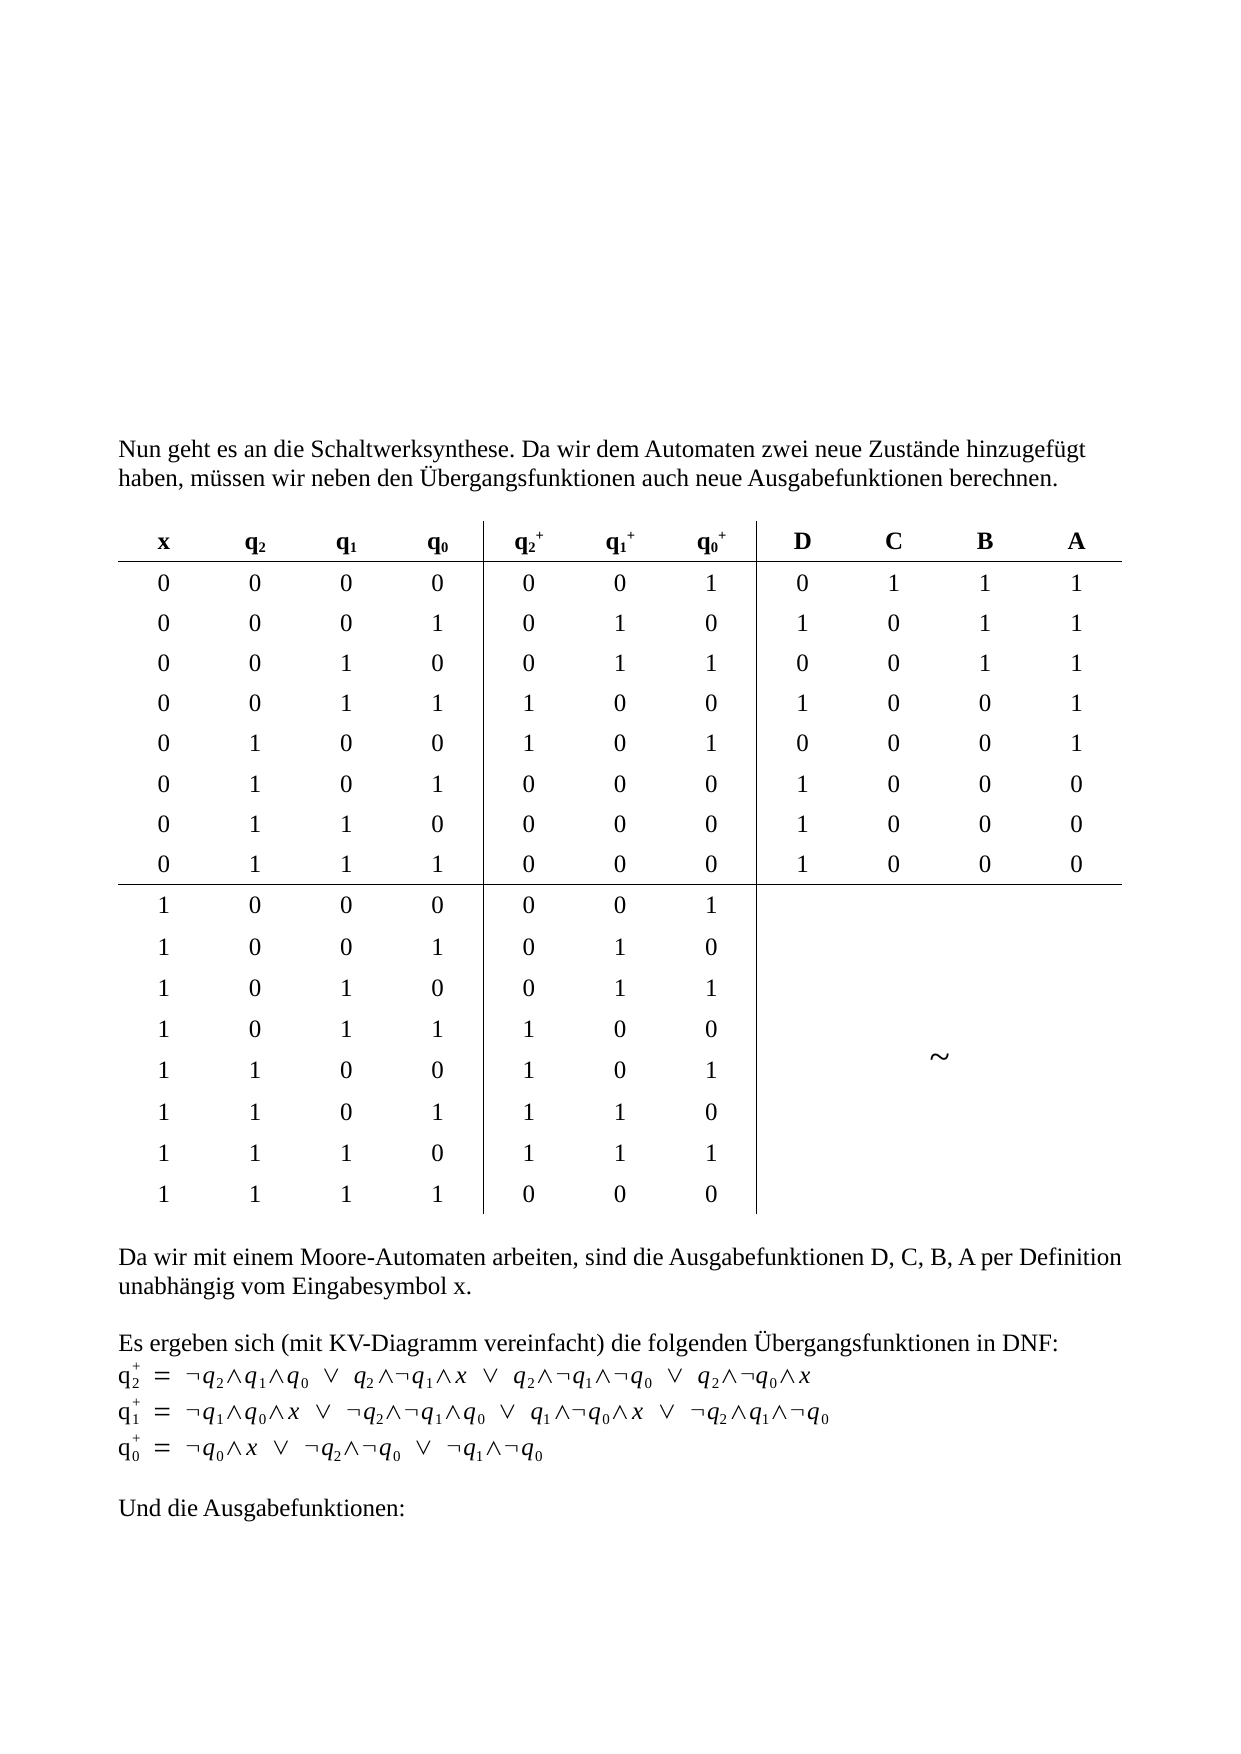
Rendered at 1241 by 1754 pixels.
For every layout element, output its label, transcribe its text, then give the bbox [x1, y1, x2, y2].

table_cell ~ [757, 885, 1122, 1213]
table_cell 0 [484, 843, 574, 883]
table_cell 1 [118, 1049, 209, 1090]
table_cell 0 [118, 843, 209, 883]
table_cell 0 [574, 763, 666, 803]
table_cell 0 [939, 803, 1031, 843]
table_header q1 [301, 521, 392, 561]
table_cell 0 [848, 683, 939, 723]
table_cell 0 [939, 843, 1031, 883]
table_cell 1 [209, 1131, 301, 1172]
table_header B [939, 521, 1031, 561]
table_cell 0 [209, 602, 301, 642]
table_cell 0 [484, 925, 574, 966]
table_cell 0 [666, 1007, 756, 1048]
table_cell 0 [484, 562, 574, 602]
table_cell 1 [209, 1049, 301, 1090]
table_cell 1 [757, 803, 848, 843]
table_cell 0 [209, 966, 301, 1007]
table_cell 1 [209, 803, 301, 843]
table_cell 0 [484, 885, 574, 925]
table_cell 0 [118, 803, 209, 843]
table_cell 0 [574, 885, 666, 925]
table_cell 1 [392, 843, 483, 883]
table_header x [118, 521, 209, 561]
table_cell 0 [666, 1090, 756, 1131]
table_cell 0 [301, 925, 392, 966]
table_cell 1 [301, 1131, 392, 1172]
table_cell 0 [392, 723, 483, 763]
table_cell 1 [484, 1090, 574, 1131]
table_cell 1 [484, 683, 574, 723]
table_cell 0 [301, 562, 392, 602]
table_cell 1 [574, 1131, 666, 1172]
table_cell 1 [574, 642, 666, 682]
table_cell 0 [666, 1172, 756, 1213]
table_cell 0 [939, 683, 1031, 723]
table_cell 0 [939, 763, 1031, 803]
table_cell 1 [666, 723, 756, 763]
table_cell 0 [574, 562, 666, 602]
text Es ergeben sich (mit KV-Diagramm vereinfacht) die folgenden Übergangsfunktionen in DNF: [118, 1328, 1122, 1357]
subtitle Und die Ausgabefunktionen: [118, 1493, 1122, 1522]
table_cell 0 [939, 723, 1031, 763]
table_cell 1 [118, 1090, 209, 1131]
table_cell 0 [757, 723, 848, 763]
table_cell 0 [666, 763, 756, 803]
table_cell 0 [484, 763, 574, 803]
table_cell 0 [757, 562, 848, 602]
table_cell 0 [1031, 803, 1122, 843]
table_cell 0 [118, 723, 209, 763]
table_cell 1 [301, 966, 392, 1007]
table_cell 0 [301, 1090, 392, 1131]
table_cell 0 [848, 843, 939, 883]
table_cell 0 [392, 803, 483, 843]
table_cell 0 [666, 803, 756, 843]
table_cell 0 [209, 642, 301, 682]
table_cell 0 [666, 683, 756, 723]
table_cell 1 [666, 562, 756, 602]
table_header q2+ [484, 521, 574, 561]
table_cell 1 [574, 966, 666, 1007]
table_cell 1 [392, 1172, 483, 1213]
table_cell 1 [392, 763, 483, 803]
table_cell 1 [484, 1049, 574, 1090]
table_cell 1 [301, 843, 392, 883]
table_cell 0 [574, 803, 666, 843]
table_cell 0 [301, 602, 392, 642]
table_cell 1 [209, 763, 301, 803]
table_cell 1 [209, 1172, 301, 1213]
table_cell 0 [666, 925, 756, 966]
table_cell 1 [118, 925, 209, 966]
table_cell 1 [574, 602, 666, 642]
table_cell 1 [574, 925, 666, 966]
table_cell 0 [301, 723, 392, 763]
table_cell 0 [392, 885, 483, 925]
table_cell 1 [118, 1172, 209, 1213]
table_cell 1 [118, 966, 209, 1007]
text Nun geht es an die Schaltwerksynthese. Da wir dem Automaten zwei neue Zustände hinzugefügt haben, müssen wir neben den Übergangsfunktionen auch neue Ausgabefunktionen berechnen. [118, 434, 1122, 492]
table_cell 1 [939, 562, 1031, 602]
table_cell 1 [757, 843, 848, 883]
table_cell 1 [392, 683, 483, 723]
table_cell 0 [757, 642, 848, 682]
table_cell 1 [118, 885, 209, 925]
table_cell 0 [484, 642, 574, 682]
table_cell 0 [484, 803, 574, 843]
table_cell 1 [301, 1007, 392, 1048]
table_cell 0 [118, 602, 209, 642]
table_cell 0 [574, 1007, 666, 1048]
table_cell 1 [666, 1049, 756, 1090]
table_cell 0 [209, 925, 301, 966]
table_cell 1 [484, 1131, 574, 1172]
table_cell 1 [209, 843, 301, 883]
table_cell 0 [574, 1049, 666, 1090]
table_cell 0 [118, 562, 209, 602]
table_cell 1 [484, 1007, 574, 1048]
table_cell 1 [301, 803, 392, 843]
table_cell 0 [484, 966, 574, 1007]
table_cell 1 [757, 683, 848, 723]
table_cell 1 [1031, 683, 1122, 723]
table_cell 1 [392, 602, 483, 642]
table_cell 1 [939, 642, 1031, 682]
table_cell 0 [848, 723, 939, 763]
table_cell 1 [209, 1090, 301, 1131]
table_cell 0 [301, 1049, 392, 1090]
table_cell 1 [301, 683, 392, 723]
table_cell 0 [574, 1172, 666, 1213]
table_cell 1 [574, 1090, 666, 1131]
table_cell 0 [848, 602, 939, 642]
table_cell 0 [848, 803, 939, 843]
table_cell 0 [1031, 763, 1122, 803]
table_cell 1 [392, 1090, 483, 1131]
table_cell 0 [666, 843, 756, 883]
table_cell 1 [1031, 562, 1122, 602]
table_cell 0 [392, 1049, 483, 1090]
table_cell 0 [301, 763, 392, 803]
table_header q0+ [666, 521, 756, 561]
table_cell 0 [209, 1007, 301, 1048]
table_cell 0 [209, 562, 301, 602]
table_cell 0 [1031, 843, 1122, 883]
table_cell 1 [209, 723, 301, 763]
table_cell 0 [301, 885, 392, 925]
table_cell 0 [392, 966, 483, 1007]
table_cell 1 [666, 966, 756, 1007]
table_cell 1 [757, 602, 848, 642]
table_cell 0 [392, 1131, 483, 1172]
table_header D [757, 521, 848, 561]
table_cell 0 [666, 602, 756, 642]
table_cell 1 [848, 562, 939, 602]
table_cell 0 [848, 642, 939, 682]
table_header C [848, 521, 939, 561]
table_cell 1 [484, 723, 574, 763]
table_cell 0 [118, 763, 209, 803]
table_cell 1 [1031, 723, 1122, 763]
table_cell 1 [1031, 602, 1122, 642]
text Da wir mit einem Moore-Automaten arbeiten, sind die Ausgabefunktionen D, C, B, A per Definition unabhängig vom Eingabesymbol x. [118, 1242, 1122, 1300]
table_cell 0 [574, 843, 666, 883]
table_cell 0 [392, 562, 483, 602]
table_cell 0 [574, 683, 666, 723]
table_cell 1 [1031, 642, 1122, 682]
table_header q2 [209, 521, 301, 561]
table_cell 0 [209, 683, 301, 723]
table_header q1+ [574, 521, 666, 561]
table_cell 0 [118, 683, 209, 723]
table_cell 1 [939, 602, 1031, 642]
table_cell 0 [484, 602, 574, 642]
table_header A [1031, 521, 1122, 561]
table_cell 0 [848, 763, 939, 803]
table_cell 1 [666, 885, 756, 925]
table_cell 1 [301, 1172, 392, 1213]
table_cell 1 [392, 1007, 483, 1048]
table_cell 0 [574, 723, 666, 763]
table_cell 1 [666, 1131, 756, 1172]
table_cell 0 [392, 642, 483, 682]
table_cell 1 [301, 642, 392, 682]
table_cell 0 [118, 642, 209, 682]
table_cell 0 [484, 1172, 574, 1213]
table_cell 1 [392, 925, 483, 966]
table_cell 1 [118, 1007, 209, 1048]
table_cell 1 [666, 642, 756, 682]
table_header q0 [392, 521, 483, 561]
table_cell 1 [757, 763, 848, 803]
table_cell 1 [118, 1131, 209, 1172]
table_cell 0 [209, 885, 301, 925]
